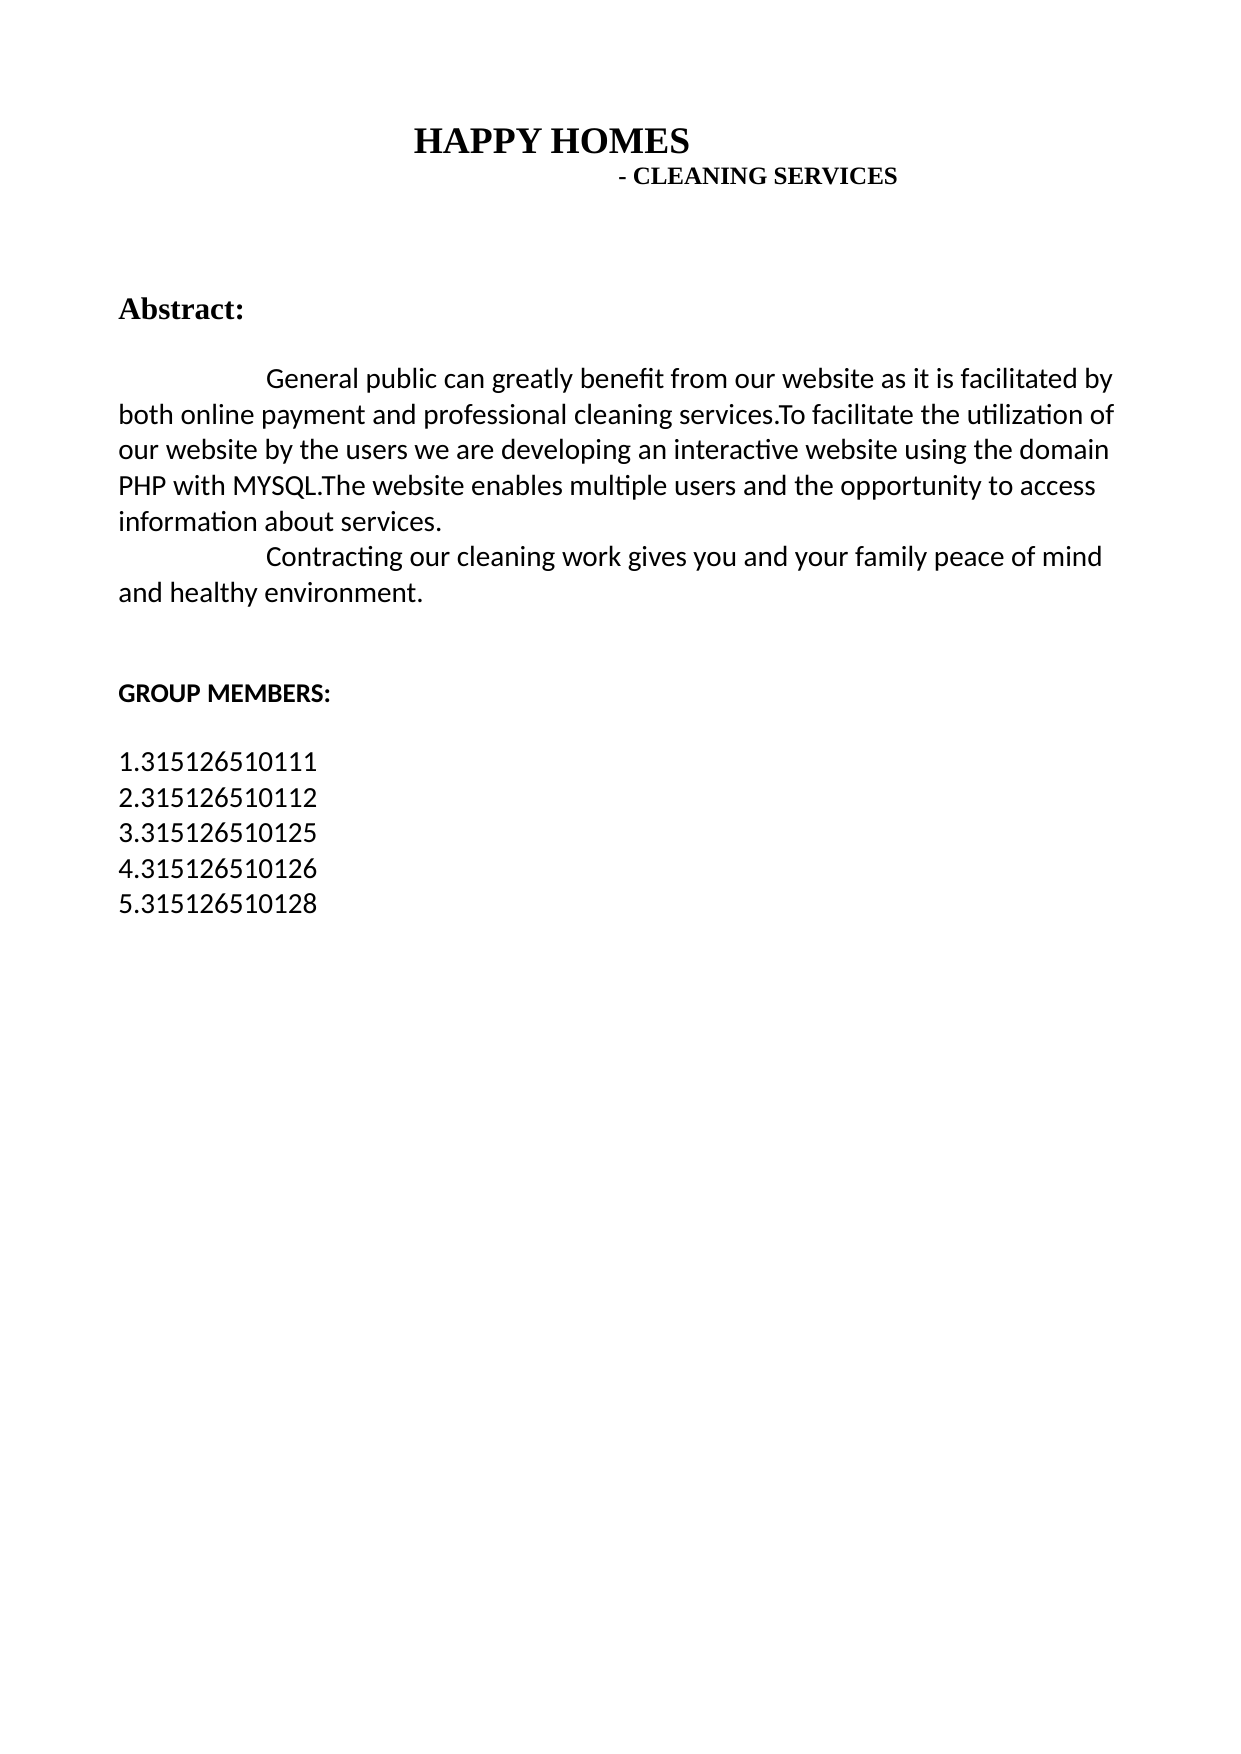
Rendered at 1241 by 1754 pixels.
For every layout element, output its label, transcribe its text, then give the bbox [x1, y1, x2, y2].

text 3.315126510125 [118, 814, 1122, 850]
text HAPPY HOMES [118, 118, 1122, 161]
text - CLEANING SERVICES [118, 161, 1122, 190]
text 1.315126510111 [118, 743, 1122, 779]
text Abstract: [118, 291, 1122, 327]
text 4.315126510126 [118, 850, 1122, 886]
text Contracting our cleaning work gives you and your family peace of mind and healthy environment. [118, 538, 1122, 609]
text General public can greatly benefit from our website as it is facilitated by both online payment and professional cleaning services.To facilitate the utilization of our website by the users we are developing an interactive website using the domain PHP with MYSQL.The website enables multiple users and the opportunity to access information about services. [118, 360, 1122, 538]
text GROUP MEMBERS: [118, 677, 1122, 709]
text 5.315126510128 [118, 886, 1122, 921]
text 2.315126510112 [118, 779, 1122, 814]
